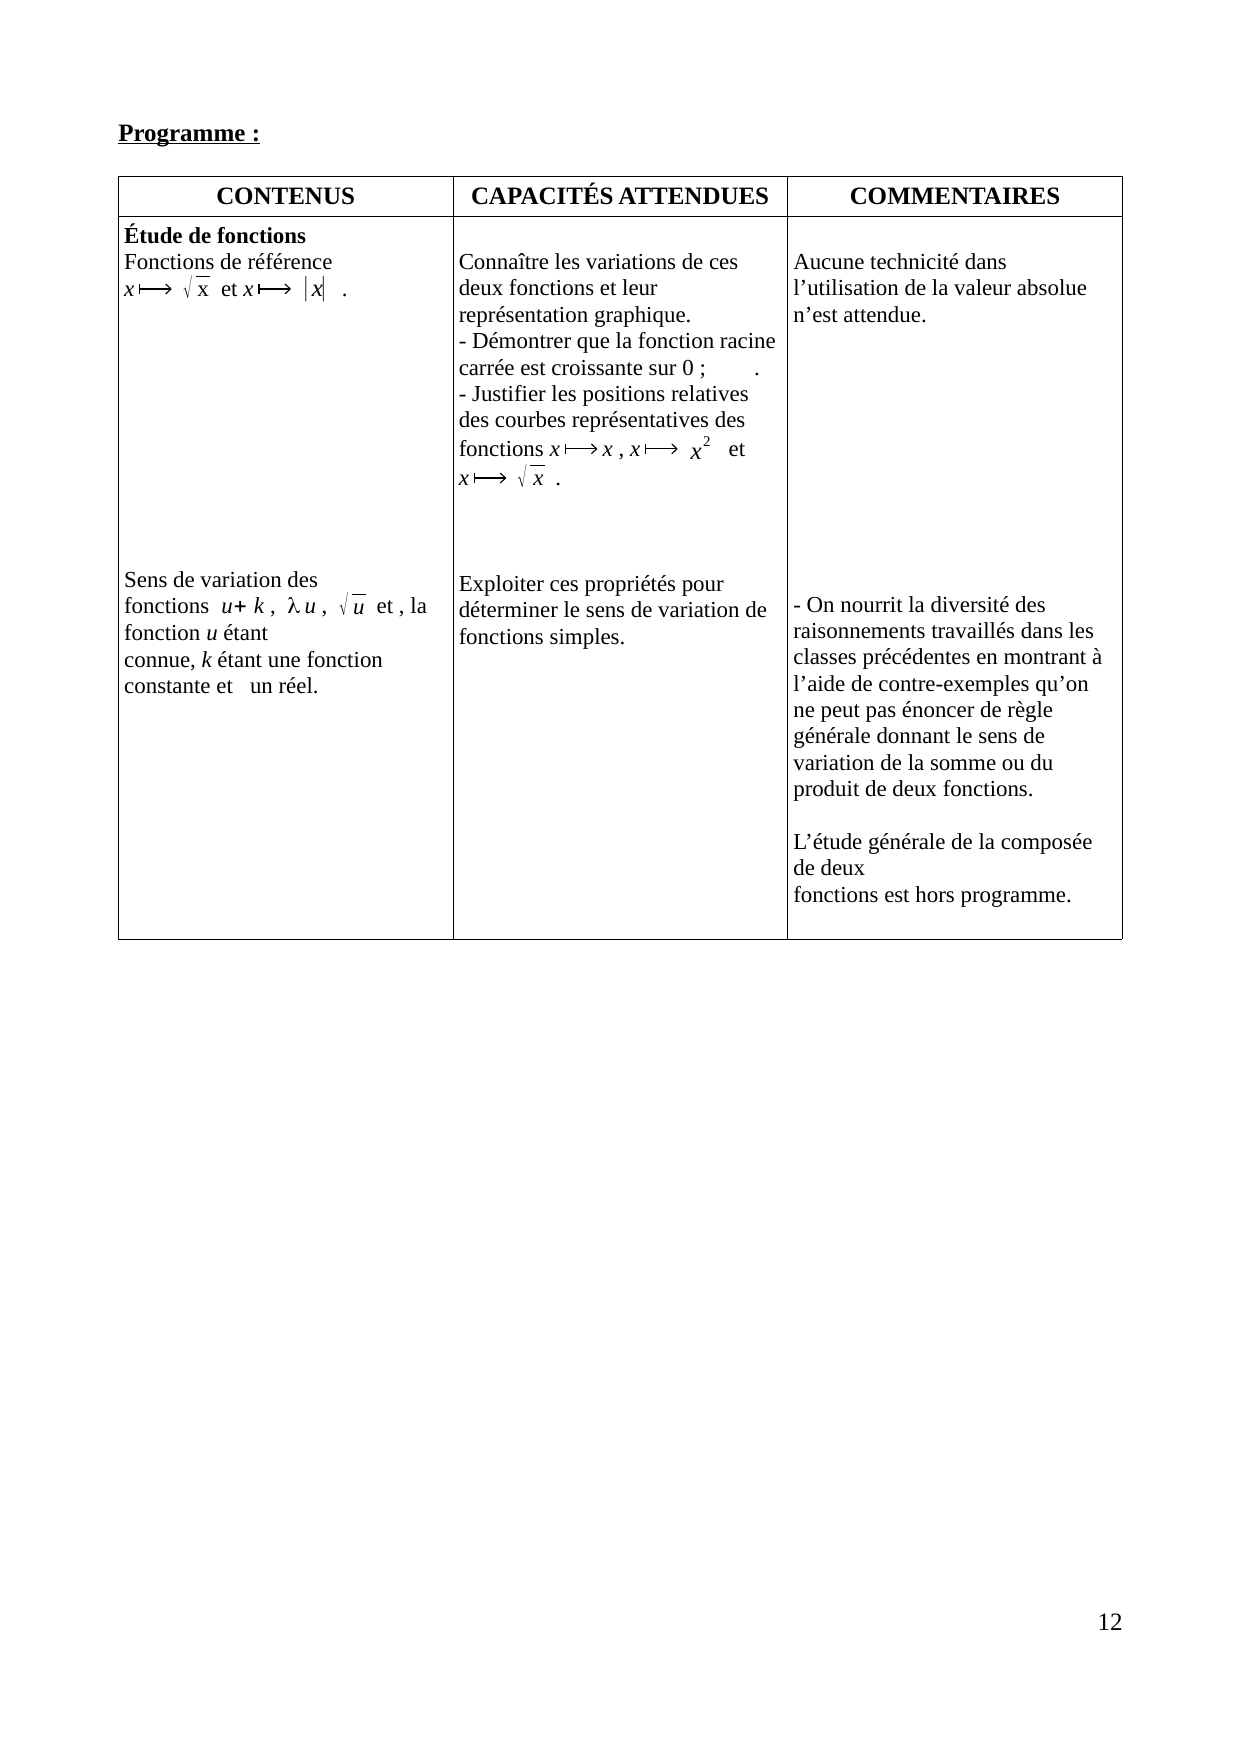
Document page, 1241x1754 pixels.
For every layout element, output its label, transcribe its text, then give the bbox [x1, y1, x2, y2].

table_cell Aucune technicité dans l’utilisation de la valeur absolue n’est attendue. - On nourrit la diversité des raisonnements travaillés dans les classes précédentes en montrant à l’aide de contre-exemples qu’on ne peut pas énoncer de règle générale donnant le sens de variation de la somme ou du produit de deux fonctions. L’étude générale de la composée de deux fonctions est hors programme. [788, 217, 1122, 939]
text Programme : [118, 118, 1122, 147]
table_cell Étude de fonctions Fonctions de référence x et x . Sens de variation des fonctions , , et , la fonction u étant connue, k étant une fonction constante et un réel. [119, 217, 453, 939]
table_header CONTENUS [119, 177, 453, 216]
table_header COMMENTAIRES [788, 177, 1122, 216]
table_header CAPACITÉS ATTENDUES [454, 177, 787, 216]
table_cell Connaître les variations de ces deux fonctions et leur représentation graphique. - Démontrer que la fonction racine carrée est croissante sur 0 ; . - Justifier les positions relatives des courbes représentatives des fonctions x x , x et x . Exploiter ces propriétés pour déterminer le sens de variation de fonctions simples. [454, 217, 787, 939]
